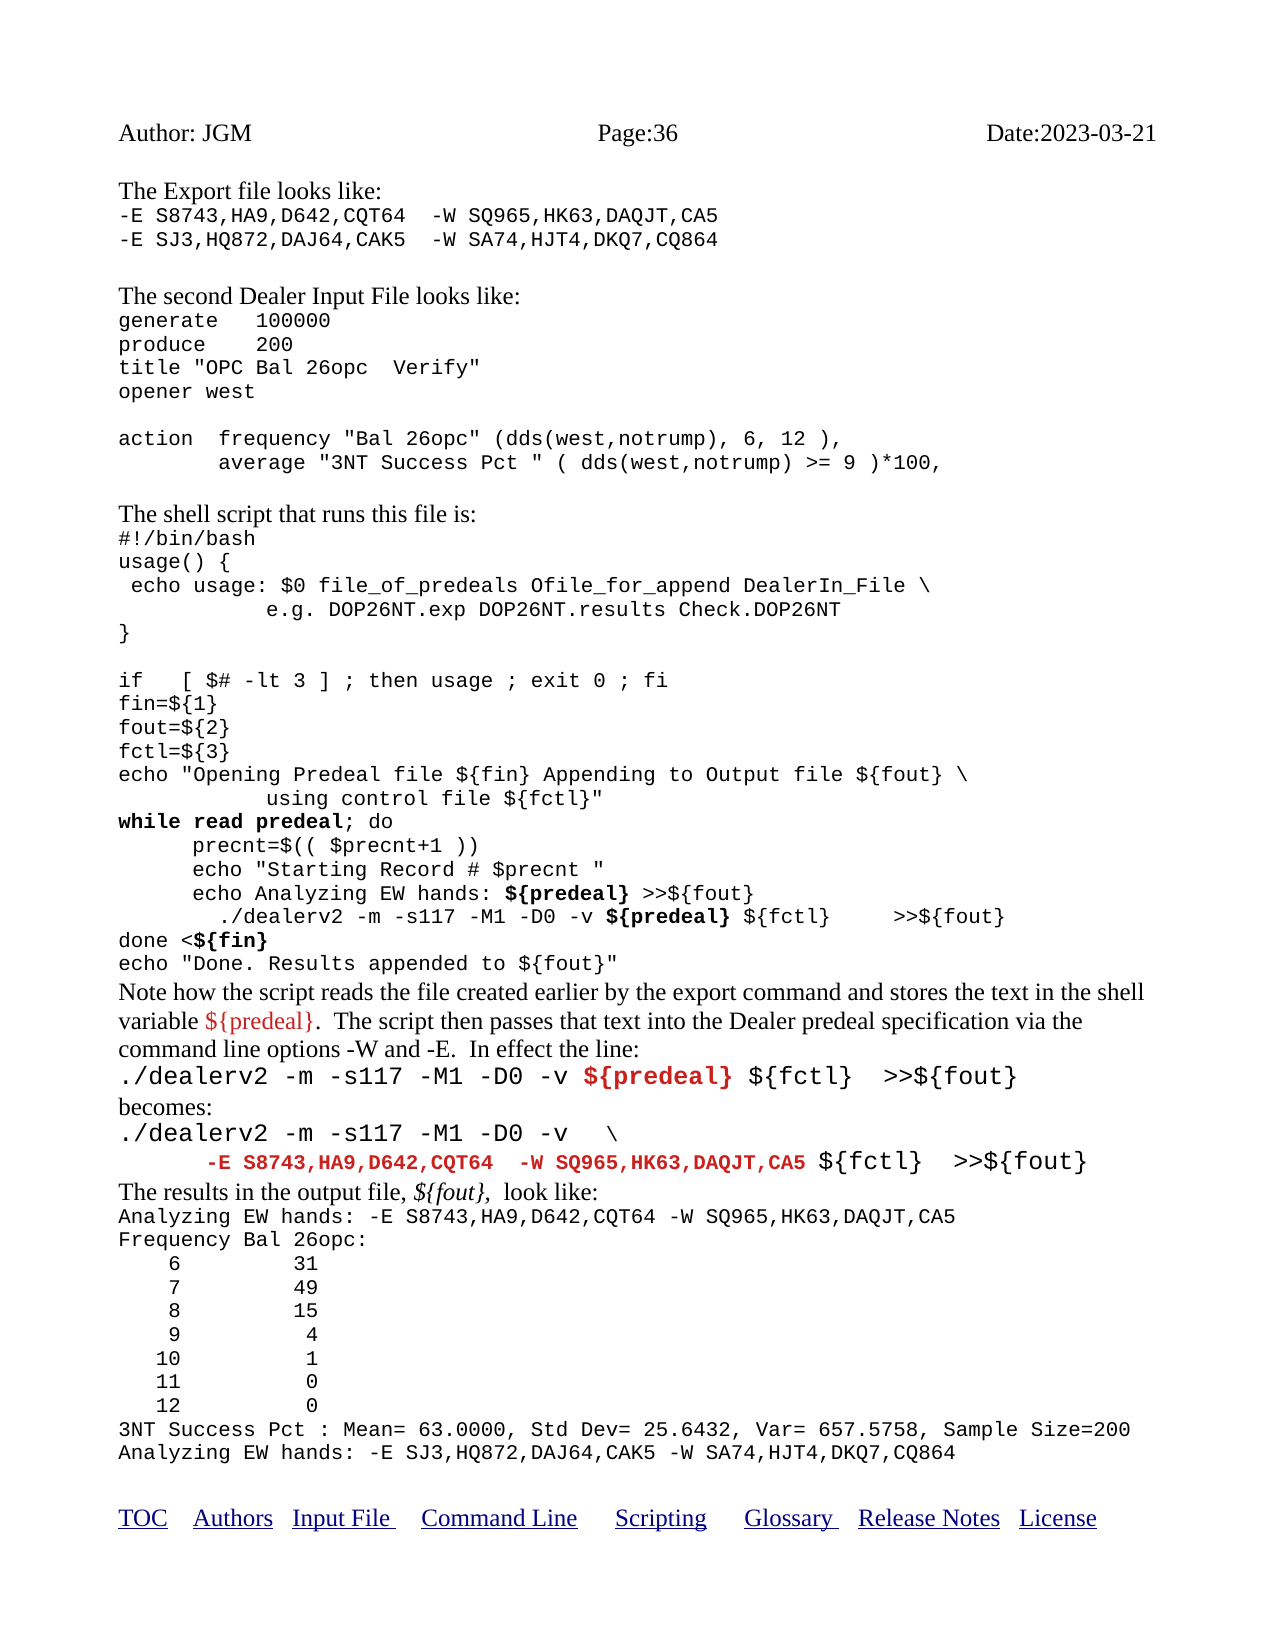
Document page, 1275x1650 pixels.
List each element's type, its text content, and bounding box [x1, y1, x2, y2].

text fout=${2} [118, 717, 1157, 741]
text 12 0 [118, 1395, 1157, 1419]
text ./dealerv2 -m -s117 -M1 -D0 -v ${predeal} ${fctl} >>${fout} [118, 1063, 1157, 1092]
text if [ $# -lt 3 ] ; then usage ; exit 0 ; fi [118, 670, 1157, 693]
text The results in the output file, ${fout}, look like: [118, 1177, 1157, 1206]
text 7 49 [118, 1277, 1157, 1300]
text } [118, 622, 1157, 646]
text becomes: [118, 1092, 1157, 1120]
text The second Dealer Input File looks like: [118, 281, 1157, 310]
text ./dealerv2 -m -s117 -M1 -D0 -v \ [118, 1120, 1157, 1149]
text fctl=${3} [118, 741, 1157, 764]
text action frequency "Bal 26opc" (dds(west,notrump), 6, 12 ), [118, 428, 1157, 452]
text #!/bin/bash [118, 528, 1157, 551]
text 8 15 [118, 1300, 1157, 1324]
text echo "Done. Results appended to ${fout}" [118, 953, 1157, 977]
text opener west [118, 381, 1157, 404]
text echo Analyzing EW hands: ${predeal} >>${fout} [118, 882, 1157, 906]
text e.g. DOP26NT.exp DOP26NT.results Check.DOP26NT [118, 599, 1157, 622]
text using control file ${fctl}" [118, 788, 1157, 812]
text usage() { [118, 551, 1157, 575]
text while read predeal; do [118, 812, 1157, 835]
text The Export file looks like: [118, 176, 1157, 205]
text 3NT Success Pct : Mean= 63.0000, Std Dev= 25.6432, Var= 657.5758, Sample Size=200 [118, 1419, 1157, 1442]
text -E S8743,HA9,D642,CQT64 -W SQ965,HK63,DAQJT,CA5 ${fctl} >>${fout} [118, 1149, 1157, 1177]
text ./dealerv2 -m -s117 -M1 -D0 -v ${predeal} ${fctl} >>${fout} [118, 906, 1157, 930]
text Analyzing EW hands: -E S8743,HA9,D642,CQT64 -W SQ965,HK63,DAQJT,CA5 [118, 1206, 1157, 1229]
text echo "Opening Predeal file ${fin} Appending to Output file ${fout} \ [118, 764, 1157, 788]
text Analyzing EW hands: -E SJ3,HQ872,DAJ64,CAK5 -W SA74,HJT4,DKQ7,CQ864 [118, 1442, 1157, 1466]
text produce 200 [118, 333, 1157, 357]
text 6 31 [118, 1253, 1157, 1277]
text generate 100000 [118, 310, 1157, 333]
text title "OPC Bal 26opc Verify" [118, 357, 1157, 381]
text 10 1 [118, 1348, 1157, 1371]
text Frequency Bal 26opc: [118, 1229, 1157, 1253]
text Note how the script reads the file created earlier by the export command and stores the text in the shell variable ${predeal}. The script then passes that text into the Dealer predeal specification via the command line options -W and -E. In effect the line: [118, 977, 1157, 1063]
text echo "Starting Record # $precnt " [118, 859, 1157, 882]
text average "3NT Success Pct " ( dds(west,notrump) >= 9 )*100, [118, 452, 1157, 475]
text precnt=$(( $precnt+1 )) [118, 835, 1157, 859]
text -E S8743,HA9,D642,CQT64 -W SQ965,HK63,DAQJT,CA5 [118, 205, 1157, 229]
text echo usage: $0 file_of_predeals Ofile_for_append DealerIn_File \ [118, 575, 1157, 599]
text done <${fin} [118, 930, 1157, 953]
text 11 0 [118, 1371, 1157, 1395]
text The shell script that runs this file is: [118, 499, 1157, 528]
text 9 4 [118, 1324, 1157, 1348]
text -E SJ3,HQ872,DAJ64,CAK5 -W SA74,HJT4,DKQ7,CQ864 [118, 229, 1157, 252]
text fin=${1} [118, 693, 1157, 717]
